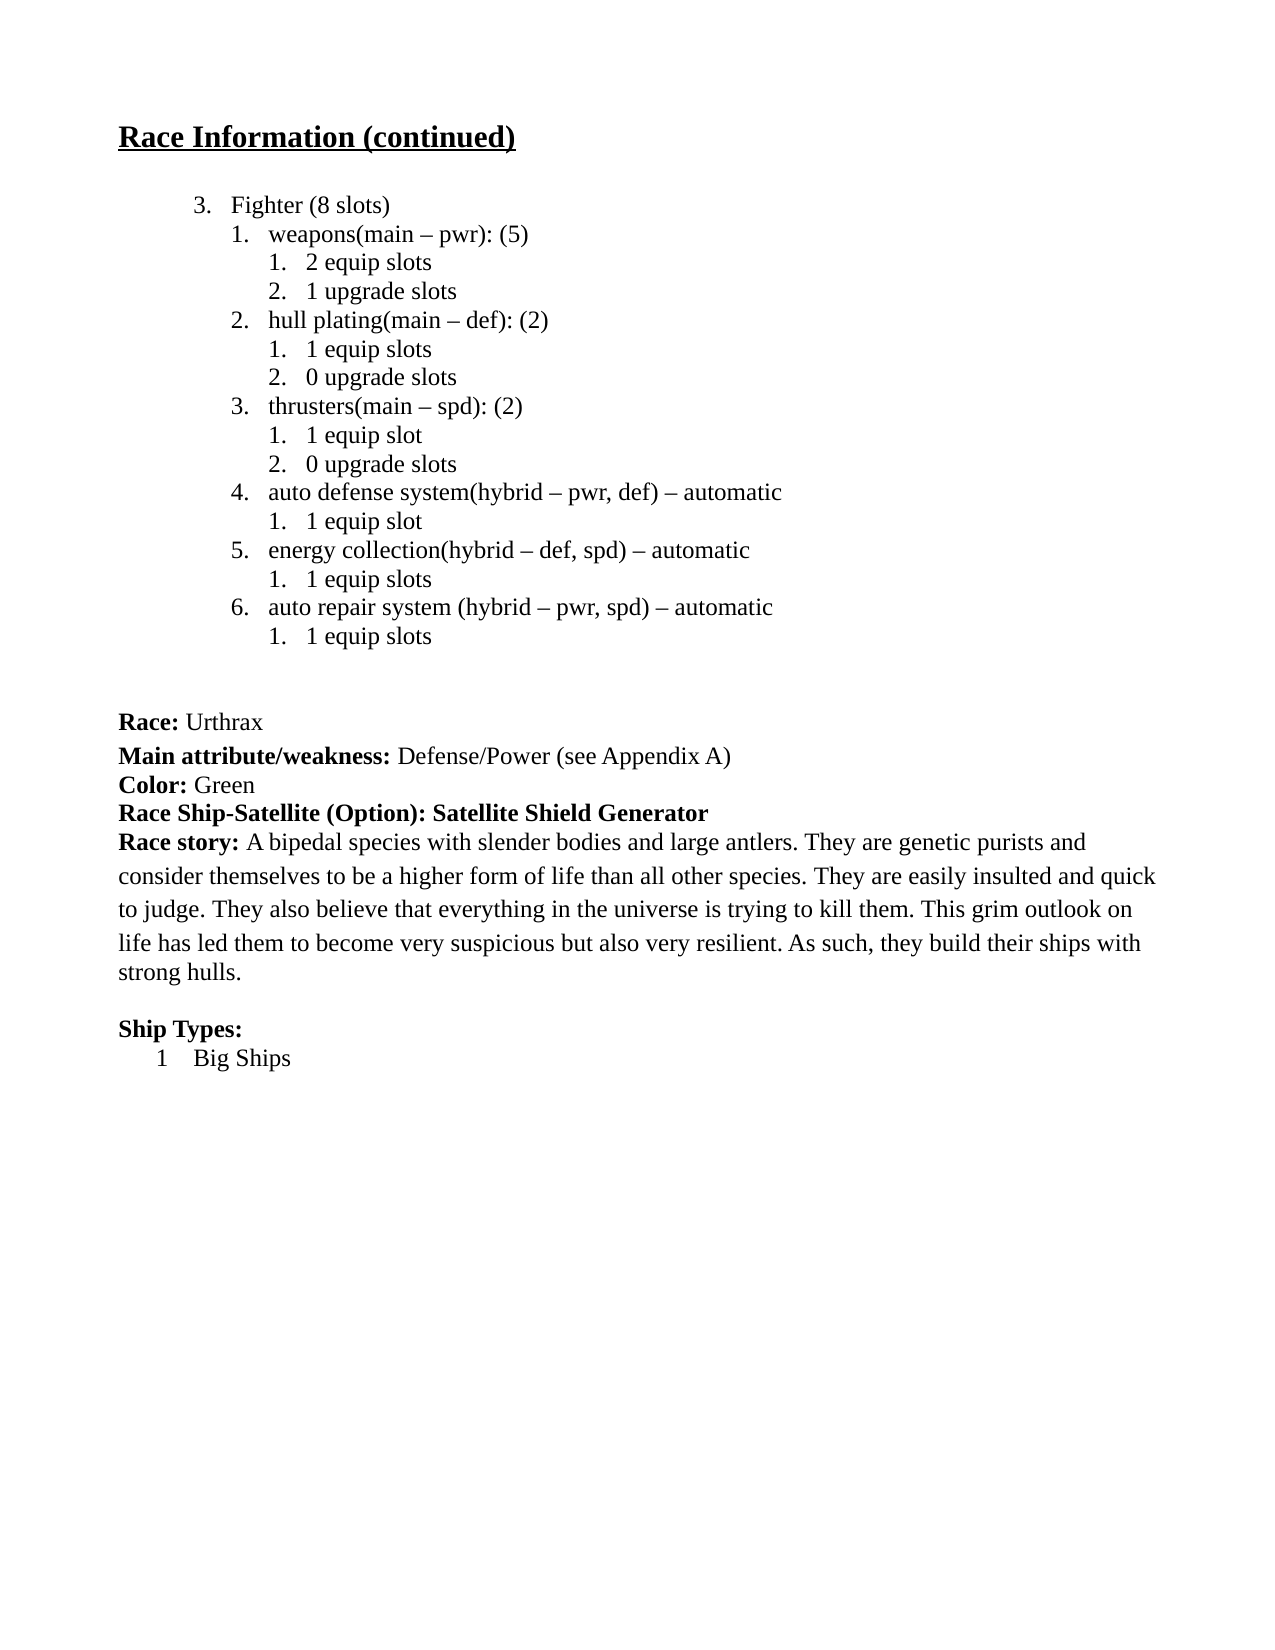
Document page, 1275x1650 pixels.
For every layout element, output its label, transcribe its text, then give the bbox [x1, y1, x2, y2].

list 1 equip slots [268, 334, 1157, 362]
text Ship Types: [118, 1014, 1157, 1043]
list auto defense system(hybrid – pwr, def) – automatic [231, 477, 1157, 506]
list 0 upgrade slots [268, 362, 1157, 391]
list weapons(main – pwr): (5) [231, 219, 1157, 247]
list 1 equip slot [268, 506, 1157, 535]
text Race story: ﻿﻿A bipedal species with slender bodies and large antlers. They are genetic purists and consider themselves to be a higher form of life than all other species. ﻿They are easily insulted and quick to judge. ﻿They also believe that everything in the universe is trying to kill them. This grim outlook on life has led them to become very suspicious but also very resilient. As such, they build their ships with strong hulls. [118, 827, 1157, 985]
list energy collection(hybrid – def, spd) – automatic [231, 535, 1157, 564]
list 1 upgrade slots [268, 276, 1157, 305]
text Race Ship-Satellite (Option): Satellite Shield Generator [118, 798, 1157, 827]
text Race: ﻿Urthrax [118, 707, 1157, 741]
text Main attribute/weakness: Defense/Power (see Appendix A) [118, 741, 1157, 770]
list 2 equip slots [268, 247, 1157, 276]
list hull plating(main – def): (2) [231, 305, 1157, 334]
list 1 equip slots [268, 564, 1157, 592]
list Big Ships [156, 1043, 1157, 1072]
list 1 equip slot [268, 420, 1157, 449]
list thrusters(main – spd): (2) [231, 391, 1157, 420]
list auto repair system (hybrid – pwr, spd) – automatic [231, 592, 1157, 621]
list 0 upgrade slots [268, 449, 1157, 477]
text Race Information (continued) [118, 118, 1157, 154]
text Color: Green [118, 770, 1157, 798]
list 1 equip slots [268, 621, 1157, 650]
list Fighter (8 slots) [193, 190, 1157, 219]
